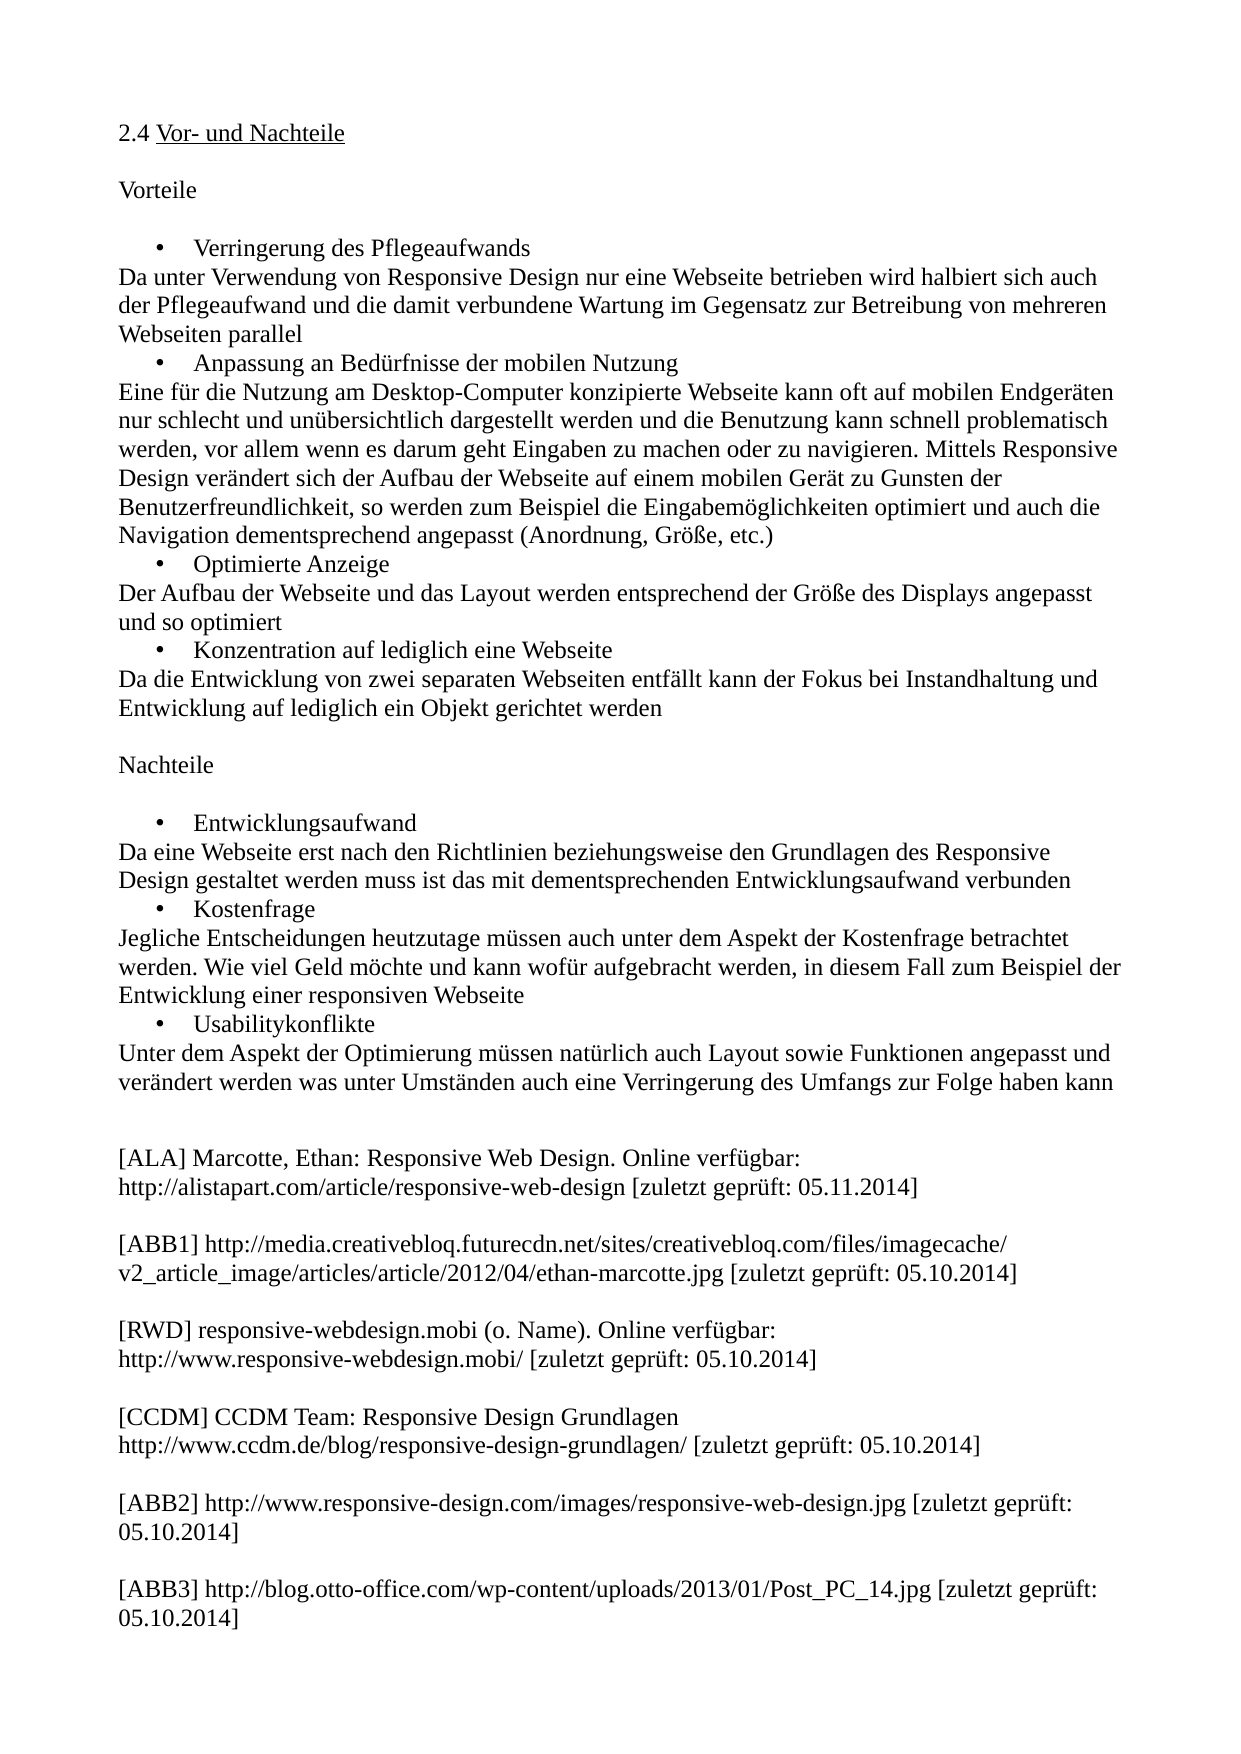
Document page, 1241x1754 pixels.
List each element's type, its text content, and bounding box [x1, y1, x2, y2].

text 2.4 Vor- und Nachteile [118, 118, 1122, 147]
text Eine für die Nutzung am Desktop-Computer konzipierte Webseite kann oft auf mobilen Endgeräten nur schlecht und unübersichtlich dargestellt werden und die Benutzung kann schnell problematisch werden, vor allem wenn es darum geht Eingaben zu machen oder zu navigieren. Mittels Responsive Design verändert sich der Aufbau der Webseite auf einem mobilen Gerät zu Gunsten der Benutzerfreundlichkeit, so werden zum Beispiel die Eingabemöglichkeiten optimiert und auch die Navigation dementsprechend angepasst (Anordnung, Größe, etc.) [118, 377, 1122, 549]
text Der Aufbau der Webseite und das Layout werden entsprechend der Größe des Displays angepasst und so optimiert [118, 578, 1122, 636]
text Da unter Verwendung von Responsive Design nur eine Webseite betrieben wird halbiert sich auch der Pflegeaufwand und die damit verbundene Wartung im Gegensatz zur Betreibung von mehreren Webseiten parallel [118, 262, 1122, 348]
text Jegliche Entscheidungen heutzutage müssen auch unter dem Aspekt der Kostenfrage betrachtet werden. Wie viel Geld möchte und kann wofür aufgebracht werden, in diesem Fall zum Beispiel der Entwicklung einer responsiven Webseite [118, 923, 1122, 1009]
text http://www.responsive-webdesign.mobi/ [zuletzt geprüft: 05.10.2014] [118, 1344, 1122, 1373]
text http://www.ccdm.de/blog/responsive-design-grundlagen/ [zuletzt geprüft: 05.10.2014] [118, 1430, 1122, 1459]
text Nachteile [118, 751, 1122, 779]
text [ABB2] http://www.responsive-design.com/images/responsive-web-design.jpg [zuletzt geprüft: 05.10.2014] [118, 1488, 1122, 1545]
text [RWD] responsive-webdesign.mobi (o. Name). Online verfügbar: [118, 1315, 1122, 1344]
list Usabilitykonflikte [156, 1009, 1122, 1038]
text Vorteile [118, 176, 1122, 204]
list Konzentration auf lediglich eine Webseite [156, 636, 1122, 664]
text Unter dem Aspekt der Optimierung müssen natürlich auch Layout sowie Funktionen angepasst und verändert werden was unter Umständen auch eine Verringerung des Umfangs zur Folge haben kann [118, 1038, 1122, 1096]
list Entwicklungsaufwand [156, 808, 1122, 837]
text [ABB1] http://media.creativebloq.futurecdn.net/sites/creativebloq.com/files/imagecache/v2_article_image/articles/article/2012/04/ethan-marcotte.jpg [zuletzt geprüft: 05.10.2014] [118, 1229, 1122, 1287]
text [CCDM] CCDM Team: Responsive Design Grundlagen [118, 1402, 1122, 1430]
text Da eine Webseite erst nach den Richtlinien beziehungsweise den Grundlagen des Responsive Design gestaltet werden muss ist das mit dementsprechenden Entwicklungsaufwand verbunden [118, 837, 1122, 894]
list Kostenfrage [156, 894, 1122, 923]
text Da die Entwicklung von zwei separaten Webseiten entfällt kann der Fokus bei Instandhaltung und Entwicklung auf lediglich ein Objekt gerichtet werden [118, 664, 1122, 722]
text [ABB3] http://blog.otto-office.com/wp-content/uploads/2013/01/Post_PC_14.jpg [zuletzt geprüft: 05.10.2014] [118, 1574, 1122, 1632]
list Optimierte Anzeige [156, 549, 1122, 578]
text [ALA] Marcotte, Ethan: Responsive Web Design. Online verfügbar: http://alistapart.com/article/responsive-web-design [zuletzt geprüft: 05.11.2014] [118, 1143, 1122, 1200]
list Verringerung des Pflegeaufwands [156, 233, 1122, 262]
list Anpassung an Bedürfnisse der mobilen Nutzung [156, 348, 1122, 377]
